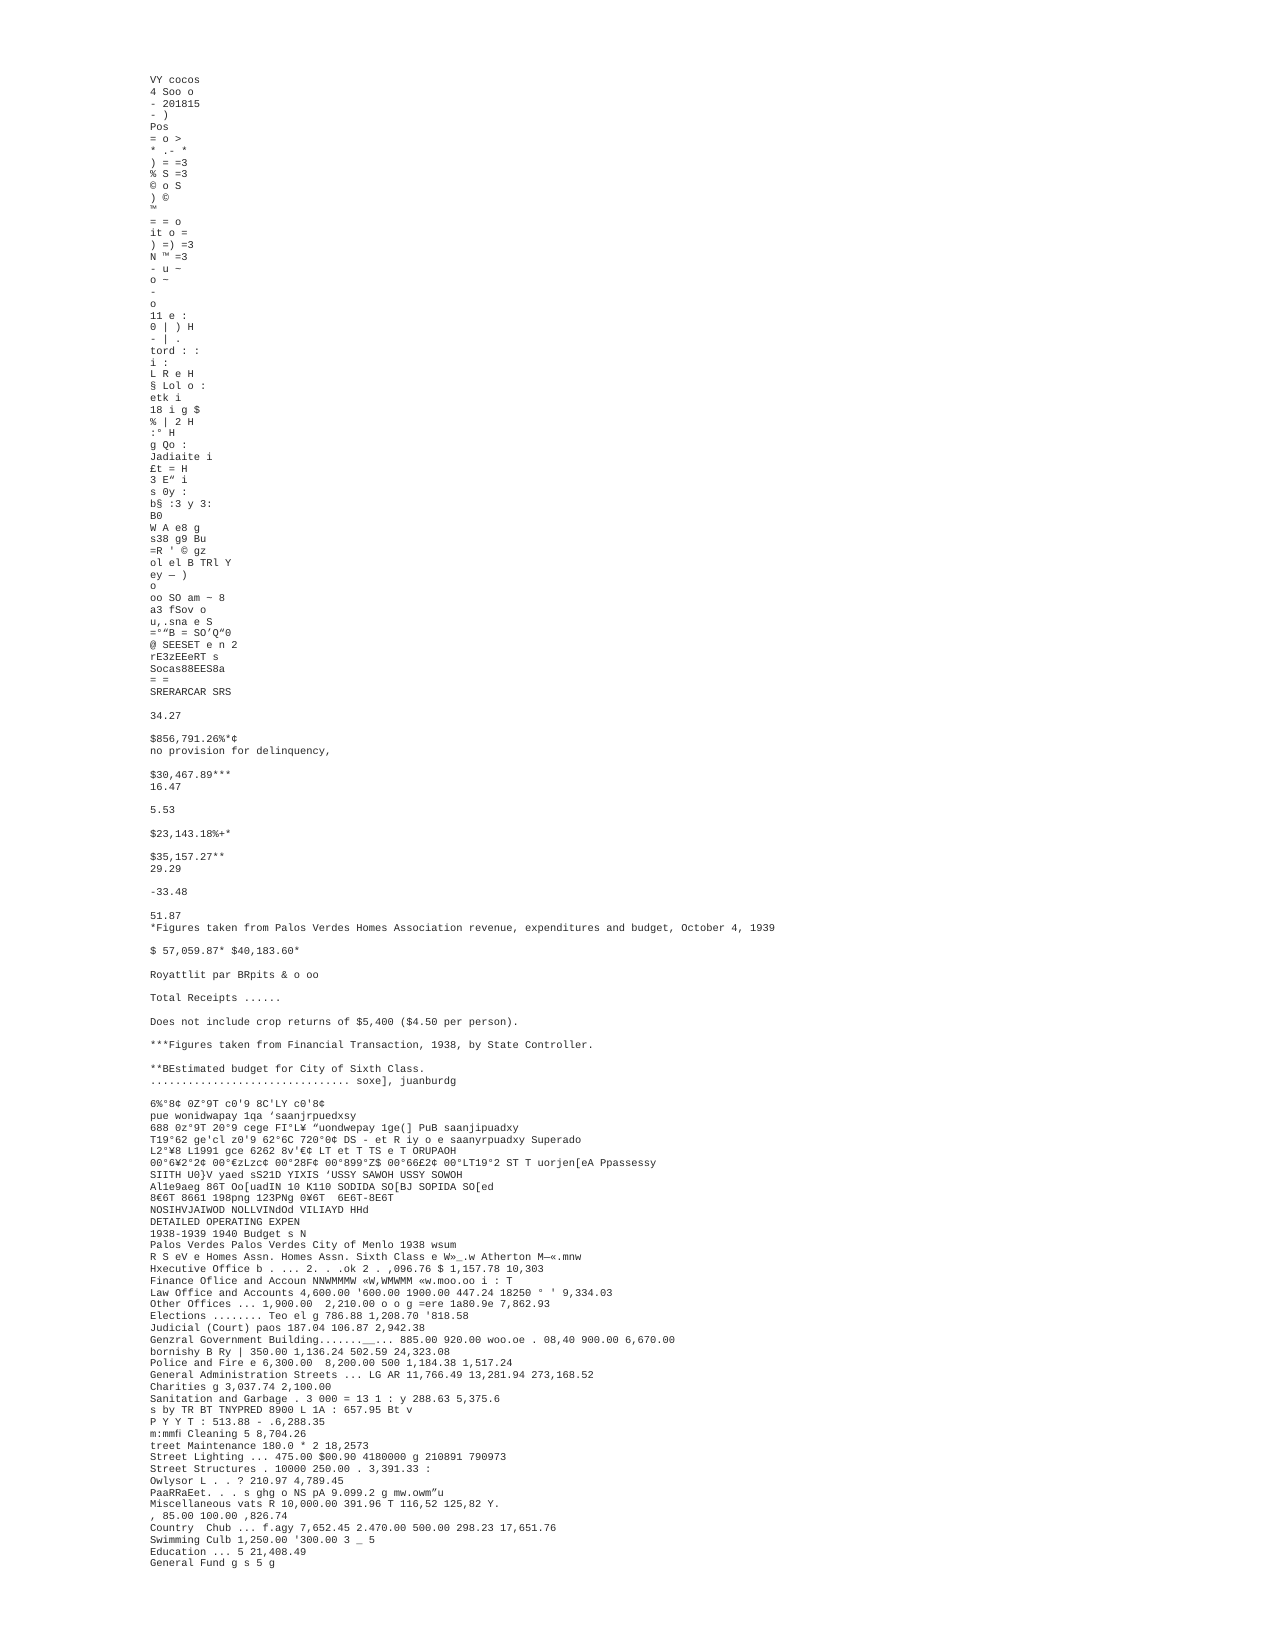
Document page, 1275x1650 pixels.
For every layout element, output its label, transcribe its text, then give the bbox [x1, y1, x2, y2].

text PaaRRaEet. . . s ghg o NS pA 9.099.2 g mw.owm”u [150, 1487, 1125, 1499]
text $ 57,059.87* $40,183.60* [150, 946, 1125, 958]
text Al1e9aeg 86T Oo[uadIN 10 K110 SODIDA SO[BJ SOPIDA SO[ed [150, 1181, 1125, 1193]
text =R ' © gz [150, 546, 1125, 558]
text 3 E“ i [150, 475, 1125, 487]
text Police and Fire e 6,300.00 8,200.00 500 1,184.38 1,517.24 [150, 1358, 1125, 1370]
text @ SEESET e n 2 [150, 640, 1125, 652]
text $856,791.26%*¢ [150, 734, 1125, 746]
text T19°62 ge'cl z0'9 62°6C 720°0¢ DS - et R iy o e saanyrpuadxy Superado [150, 1134, 1125, 1146]
text ................................ soxe], juanburdg [150, 1076, 1125, 1087]
text $23,143.18%+* [150, 828, 1125, 840]
text 4 Soo o [150, 87, 1125, 98]
text P Y Y T : 513.88 - .6,288.35 [150, 1417, 1125, 1429]
text Pos [150, 122, 1125, 134]
text 0 | ) H [150, 322, 1125, 334]
text - | . [150, 334, 1125, 346]
text Charities g 3,037.74 2,100.00 [150, 1382, 1125, 1393]
text $30,467.89*** [150, 769, 1125, 781]
text Jadiaite i [150, 452, 1125, 463]
text £t = H [150, 463, 1125, 475]
text 6%°8¢ 0Z°9T c0'9 8C'LY c0'8¢ [150, 1099, 1125, 1111]
text DETAILED OPERATING EXPEN [150, 1217, 1125, 1228]
text ey — ) [150, 569, 1125, 581]
text *Figures taken from Palos Verdes Homes Association revenue, expenditures and budget, October 4, 1939 [150, 922, 1125, 934]
text 16.47 [150, 781, 1125, 793]
text = = o [150, 216, 1125, 228]
text 688 0z°9T 20°9 cege FI°L¥ “uondwepay 1ge(] PuB saanjipuadxy [150, 1123, 1125, 1134]
text etk i [150, 393, 1125, 404]
text SRERARCAR SRS [150, 687, 1125, 699]
text W A e8 g [150, 522, 1125, 534]
text Street Lighting ... 475.00 $00.90 4180000 g 210891 790973 [150, 1452, 1125, 1464]
text 8€6T 8661 198png 123PNg 0¥6T 6E6T-8E6T [150, 1193, 1125, 1205]
text a3 fSov o [150, 605, 1125, 616]
text = o > [150, 134, 1125, 146]
text L2°¥8 L1991 gce 6262 8v'€¢ LT et T TS e T ORUPAOH [150, 1146, 1125, 1158]
text - 201815 [150, 98, 1125, 110]
text 5.53 [150, 805, 1125, 817]
text - ) [150, 110, 1125, 122]
text , 85.00 100.00 ,826.74 [150, 1511, 1125, 1523]
text $35,157.27** [150, 852, 1125, 864]
text 18 i g $ [150, 404, 1125, 416]
text Country Chub ... f.agy 7,652.45 2.470.00 500.00 298.23 17,651.76 [150, 1523, 1125, 1534]
text = = [150, 675, 1125, 687]
text bornishy B Ry | 350.00 1,136.24 502.59 24,323.08 [150, 1346, 1125, 1358]
text © o S [150, 181, 1125, 193]
text :° H [150, 428, 1125, 440]
text m:mmﬁ Cleaning 5 8,704.26 [150, 1429, 1125, 1440]
text treet Maintenance 180.0 * 2 18,2573 [150, 1440, 1125, 1452]
text -33.48 [150, 887, 1125, 899]
text - [150, 287, 1125, 299]
text General Administration Streets ... LG AR 11,766.49 13,281.94 273,168.52 [150, 1370, 1125, 1382]
text Genzral Government Building.......__... 885.00 920.00 woo.oe . 08,40 900.00 6,670.00 [150, 1334, 1125, 1346]
text L R e H [150, 369, 1125, 381]
text g Qo : [150, 440, 1125, 452]
text u,.sna e S [150, 616, 1125, 628]
text R S eV e Homes Assn. Homes Assn. Sixth Class e W»_.w Atherton M—«.mnw [150, 1252, 1125, 1264]
text s by TR BT TNYPRED 8900 L 1A : 657.95 Bt v [150, 1405, 1125, 1417]
text NOSIHVJAIWOD NOLLVINdOd VILIAYD HHd [150, 1205, 1125, 1217]
text b§ :3 y 3: [150, 499, 1125, 511]
text i : [150, 357, 1125, 369]
text % | 2 H [150, 416, 1125, 428]
text ***Figures taken from Financial Transaction, 1938, by State Controller. [150, 1040, 1125, 1052]
text oo SO am ~ 8 [150, 593, 1125, 605]
text rE3zEEeRT s [150, 652, 1125, 663]
text ™ [150, 204, 1125, 216]
text 34.27 [150, 711, 1125, 722]
text it o = [150, 228, 1125, 240]
text 00°6¥2°2¢ 00°€zLzc¢ 00°28F¢ 00°899°Z$ 00°66£2¢ 00°LT19°2 ST T uorjen[eA Ppassessy [150, 1158, 1125, 1170]
text Education ... 5 21,408.49 [150, 1546, 1125, 1558]
text s38 g9 Bu [150, 534, 1125, 546]
text o ~ [150, 275, 1125, 287]
text Does not include crop returns of $5,400 ($4.50 per person). [150, 1017, 1125, 1028]
text **BEstimated budget for City of Sixth Class. [150, 1064, 1125, 1076]
text Swimming Culb 1,250.00 '300.00 3 _ 5 [150, 1534, 1125, 1546]
text - u ~ [150, 263, 1125, 275]
text Elections ........ Teo el g 786.88 1,208.70 '818.58 [150, 1311, 1125, 1323]
text Socas88EES8a [150, 663, 1125, 675]
text 1938-1939 1940 Budget s N [150, 1228, 1125, 1240]
text 51.87 [150, 911, 1125, 922]
text Sanitation and Garbage . 3 000 = 13 1 : y 288.63 5,375.6 [150, 1393, 1125, 1405]
text VY cocos [150, 75, 1125, 87]
text Owlysor L . . ? 210.97 4,789.45 [150, 1476, 1125, 1487]
text Finance Oflice and Accoun NNWMMMW «W,WMWMM «w.moo.oo i : T [150, 1276, 1125, 1287]
text Total Receipts ...... [150, 993, 1125, 1005]
text no provision for delinquency, [150, 746, 1125, 758]
text 11 e : [150, 310, 1125, 322]
text ) © [150, 193, 1125, 204]
text =°“B = SO’Q“0 [150, 628, 1125, 640]
text o [150, 581, 1125, 593]
text General Fund g s 5 g [150, 1558, 1125, 1570]
text ol el B TRl Y [150, 558, 1125, 569]
text Hxecutive Office b . ... 2. . .ok 2 . ,096.76 $ 1,157.78 10,303 [150, 1264, 1125, 1276]
text tord : : [150, 346, 1125, 357]
text ) = =3 [150, 157, 1125, 169]
text Other Offices ... 1,900.00 2,210.00 o o g =ere 1a80.9e 7,862.93 [150, 1299, 1125, 1311]
text Street Structures . 10000 250.00 . 3,391.33 : [150, 1464, 1125, 1476]
text N ™ =3 [150, 252, 1125, 263]
text ) =) =3 [150, 240, 1125, 252]
text § Lol o : [150, 381, 1125, 393]
text Law Office and Accounts 4,600.00 '600.00 1900.00 447.24 18250 ° ' 9,334.03 [150, 1287, 1125, 1299]
text SIITH U0}V yaed sS21D YIXIS ‘USSY SAWOH USSY SOWOH [150, 1170, 1125, 1181]
text Royattlit par BRpits & o oo [150, 969, 1125, 981]
text Miscellaneous vats R 10,000.00 391.96 T 116,52 125,82 Y. [150, 1499, 1125, 1511]
text s 0y : [150, 487, 1125, 499]
text % S =3 [150, 169, 1125, 181]
text Judicial (Court) paos 187.04 106.87 2,942.38 [150, 1323, 1125, 1334]
text o [150, 299, 1125, 310]
text 29.29 [150, 864, 1125, 875]
text * .- * [150, 146, 1125, 157]
text B0 [150, 511, 1125, 522]
text pue wonidwapay 1qa ‘saanjrpuedxsy [150, 1111, 1125, 1123]
text Palos Verdes Palos Verdes City of Menlo 1938 wsum [150, 1240, 1125, 1252]
